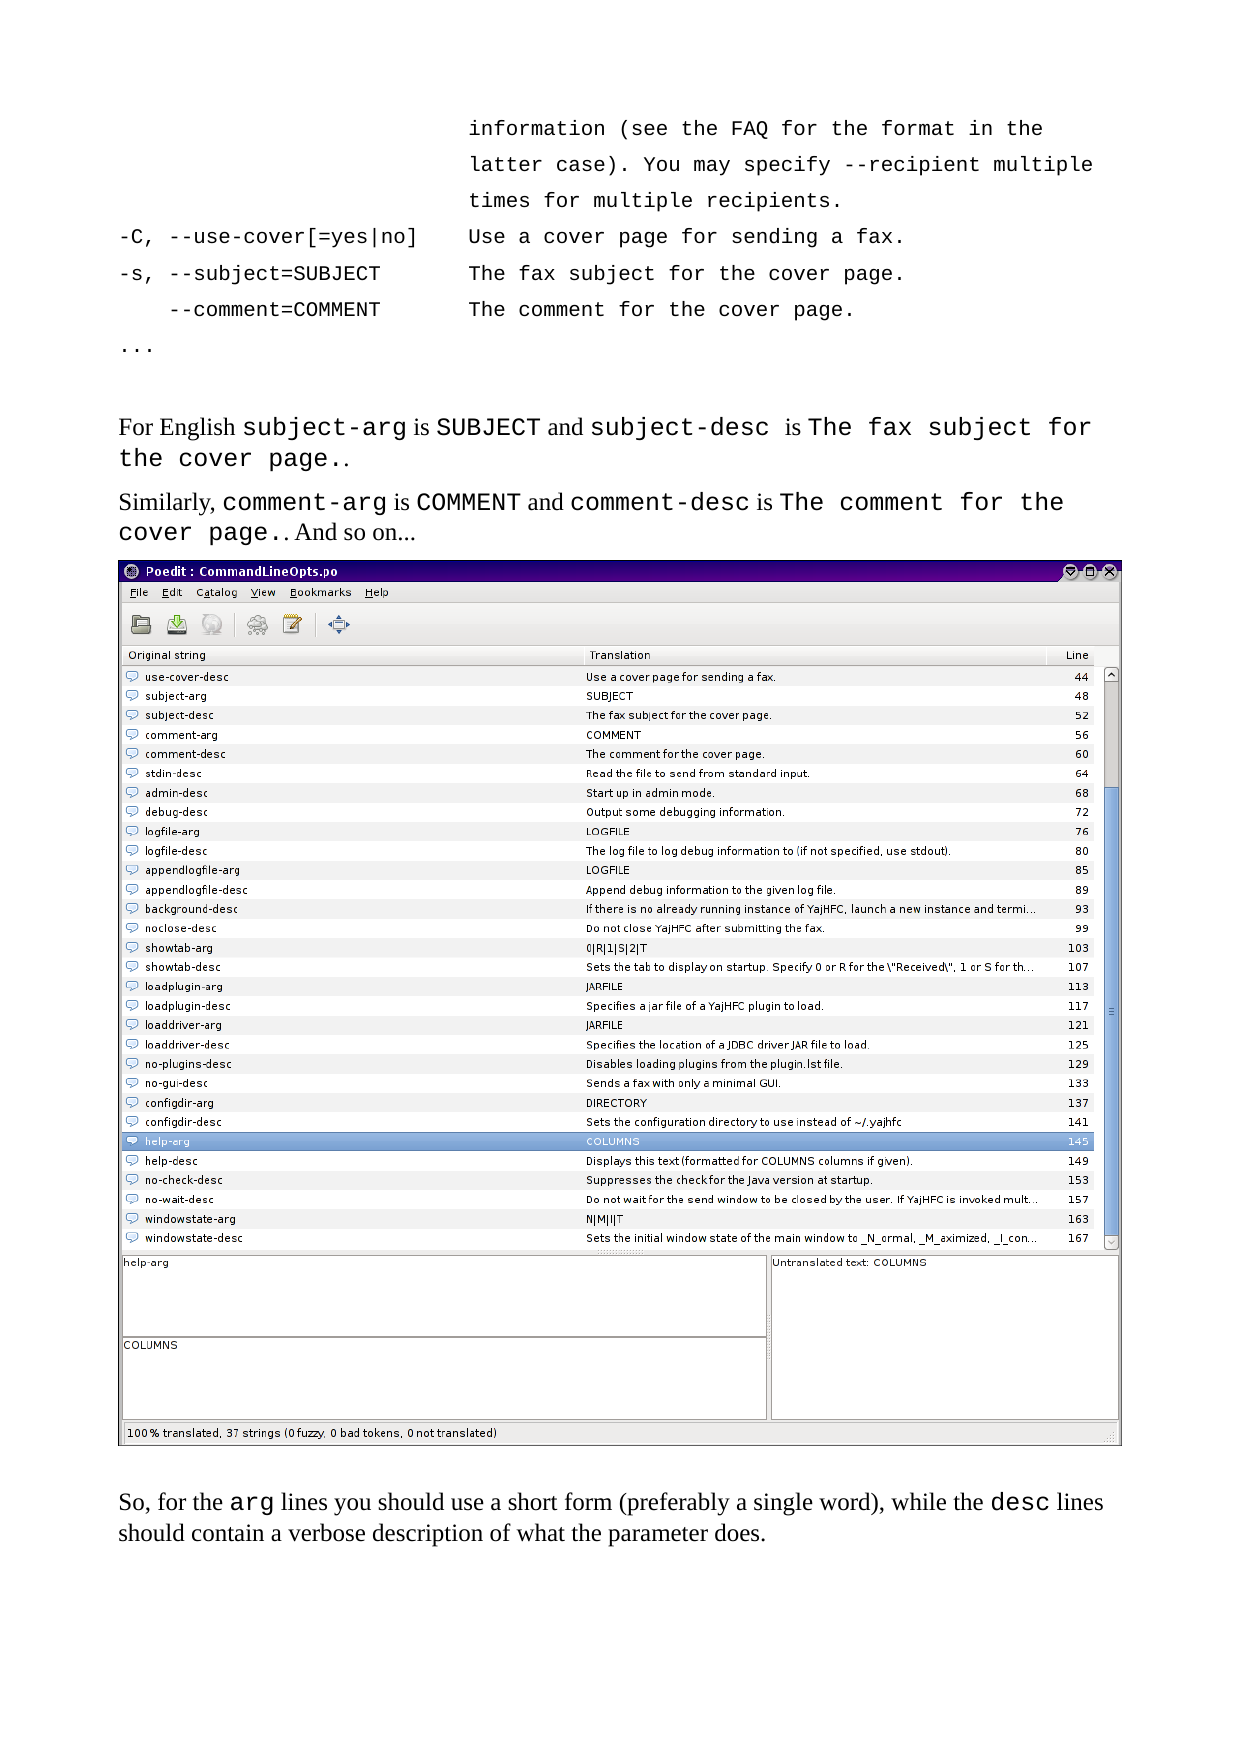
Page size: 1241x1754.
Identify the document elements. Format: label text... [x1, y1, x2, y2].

picture [118, 560, 1122, 1446]
text times for multiple recipients. [118, 190, 1122, 214]
text Similarly, comment-arg is COMMENT and comment-desc is The comment for the cover page.. And so on... [118, 487, 1122, 548]
text -C, --use-cover[=yes|no] Use a cover page for sending a fax. [118, 227, 1122, 250]
text ... [118, 335, 1122, 359]
text latter case). You may specify --recipient multiple [118, 154, 1122, 178]
text For English subject-arg is SUBJECT and subject-desc is The fax subject for the cover page.. [118, 412, 1122, 474]
text -s, --subject=SUBJECT The fax subject for the cover page. [118, 263, 1122, 286]
text --comment=COMMENT The comment for the cover page. [118, 299, 1122, 322]
text information (see the FAQ for the format in the [118, 118, 1122, 142]
text So, for the arg lines you should use a short form (preferably a single word), while the desc lines should contain a verbose description of what the parameter does. [118, 1487, 1122, 1546]
